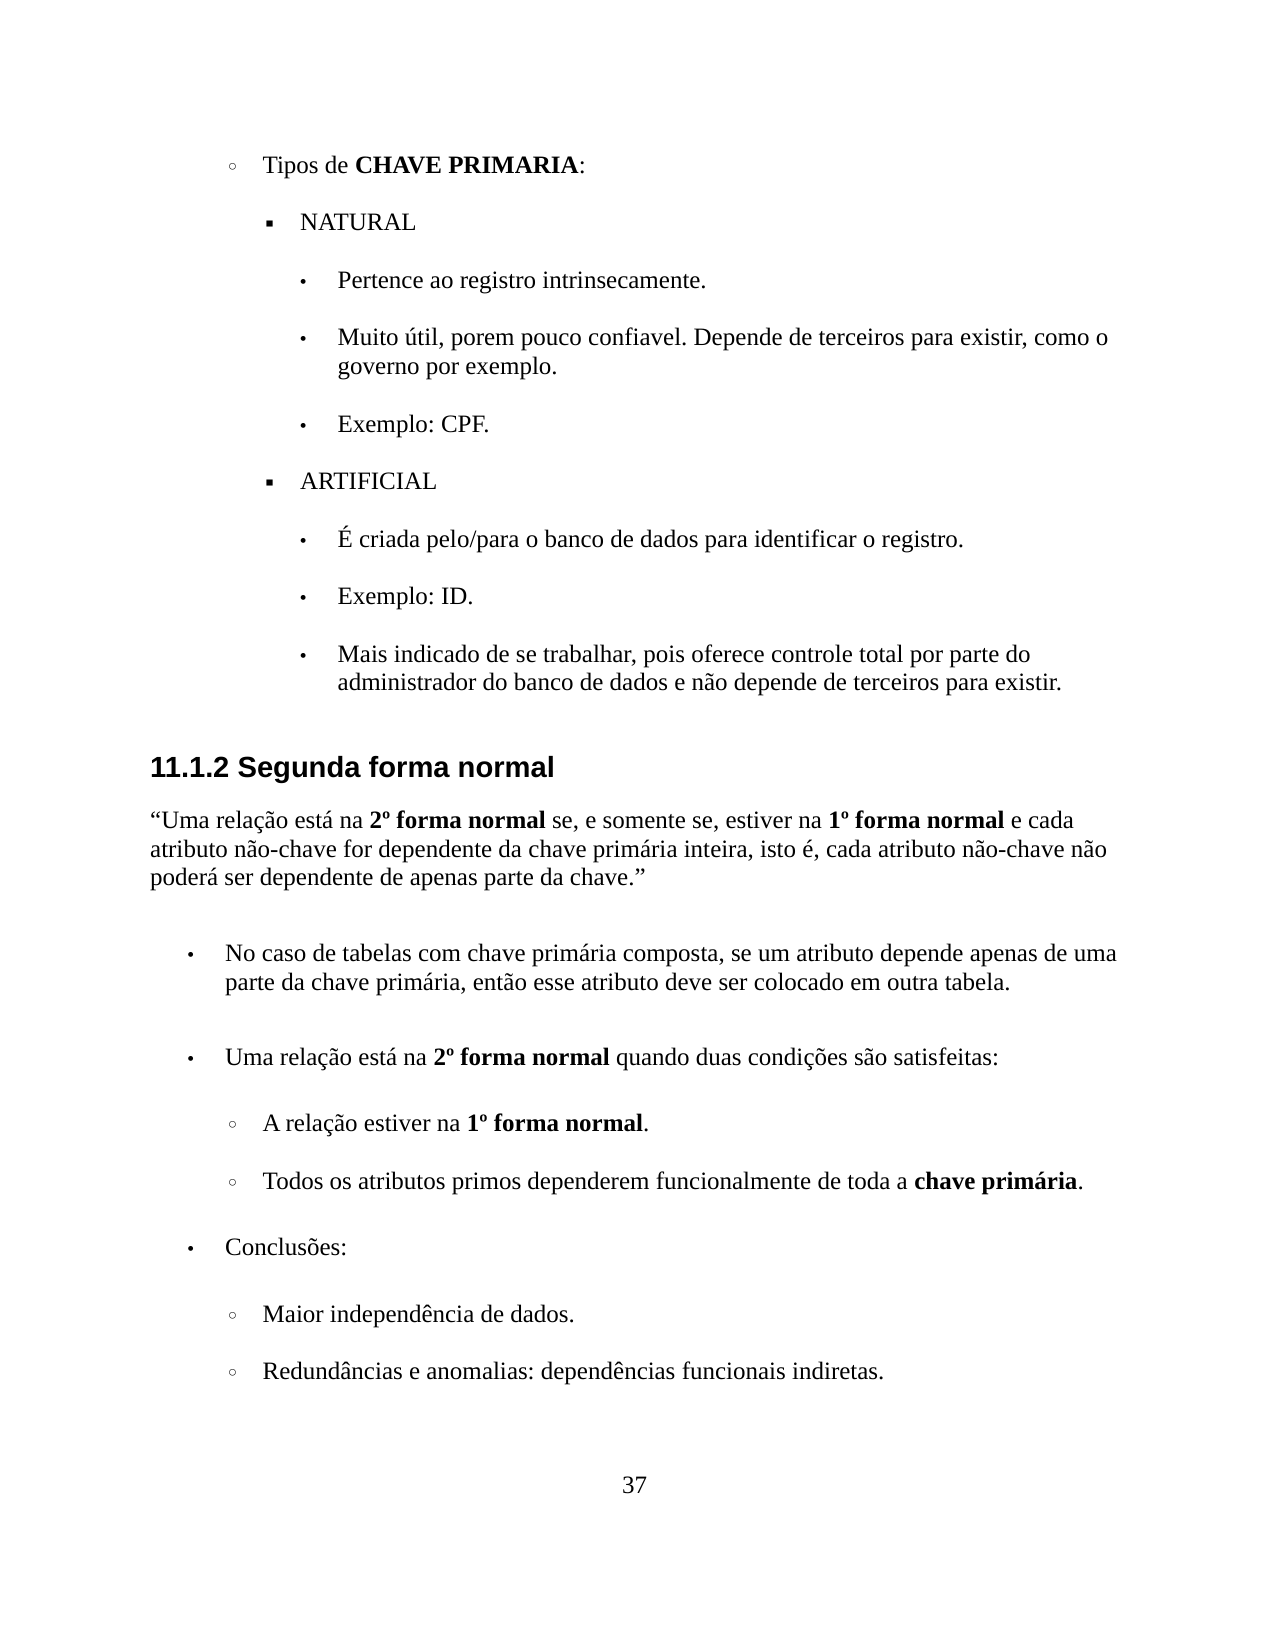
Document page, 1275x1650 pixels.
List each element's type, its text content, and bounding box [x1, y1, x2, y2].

list Uma relação está na 2º forma normal quando duas condições são satisfeitas: [187, 1042, 1125, 1099]
list Mais indicado de se trabalhar, pois oferece controle total por parte do administrador do banco de dados e não depende de terceiros para existir. [300, 639, 1125, 725]
subtitle 11.1.2 Segunda forma normal [150, 750, 1125, 783]
list É criada pelo/para o banco de dados para identificar o registro. [300, 524, 1125, 581]
list Muito útil, porem pouco confiavel. Depende de terceiros para existir, como o governo por exemplo. [300, 322, 1125, 409]
list Exemplo: ID. [300, 581, 1125, 639]
text “Uma relação está na 2º forma normal se, e somente se, estiver na 1º forma normal e cada atributo não-chave for dependente da chave primária inteira, isto é, cada atributo não-chave não poderá ser dependente de apenas parte da chave.” [150, 805, 1125, 920]
list ARTIFICIAL [262, 466, 1125, 524]
list NATURAL [262, 207, 1125, 265]
list Maior independência de dados. [225, 1299, 1125, 1356]
list Todos os atributos primos dependerem funcionalmente de toda a chave primária. [225, 1166, 1125, 1223]
list Pertence ao registro intrinsecamente. [300, 265, 1125, 322]
list Exemplo: CPF. [300, 409, 1125, 466]
list Tipos de CHAVE PRIMARIA: [225, 150, 1125, 207]
list Redundâncias e anomalias: dependências funcionais indiretas. [225, 1356, 1125, 1414]
list A relação estiver na 1º forma normal. [225, 1108, 1125, 1166]
list No caso de tabelas com chave primária composta, se um atributo depende apenas de uma parte da chave primária, então esse atributo deve ser colocado em outra tabela. [187, 938, 1125, 1024]
list Conclusões: [187, 1232, 1125, 1290]
